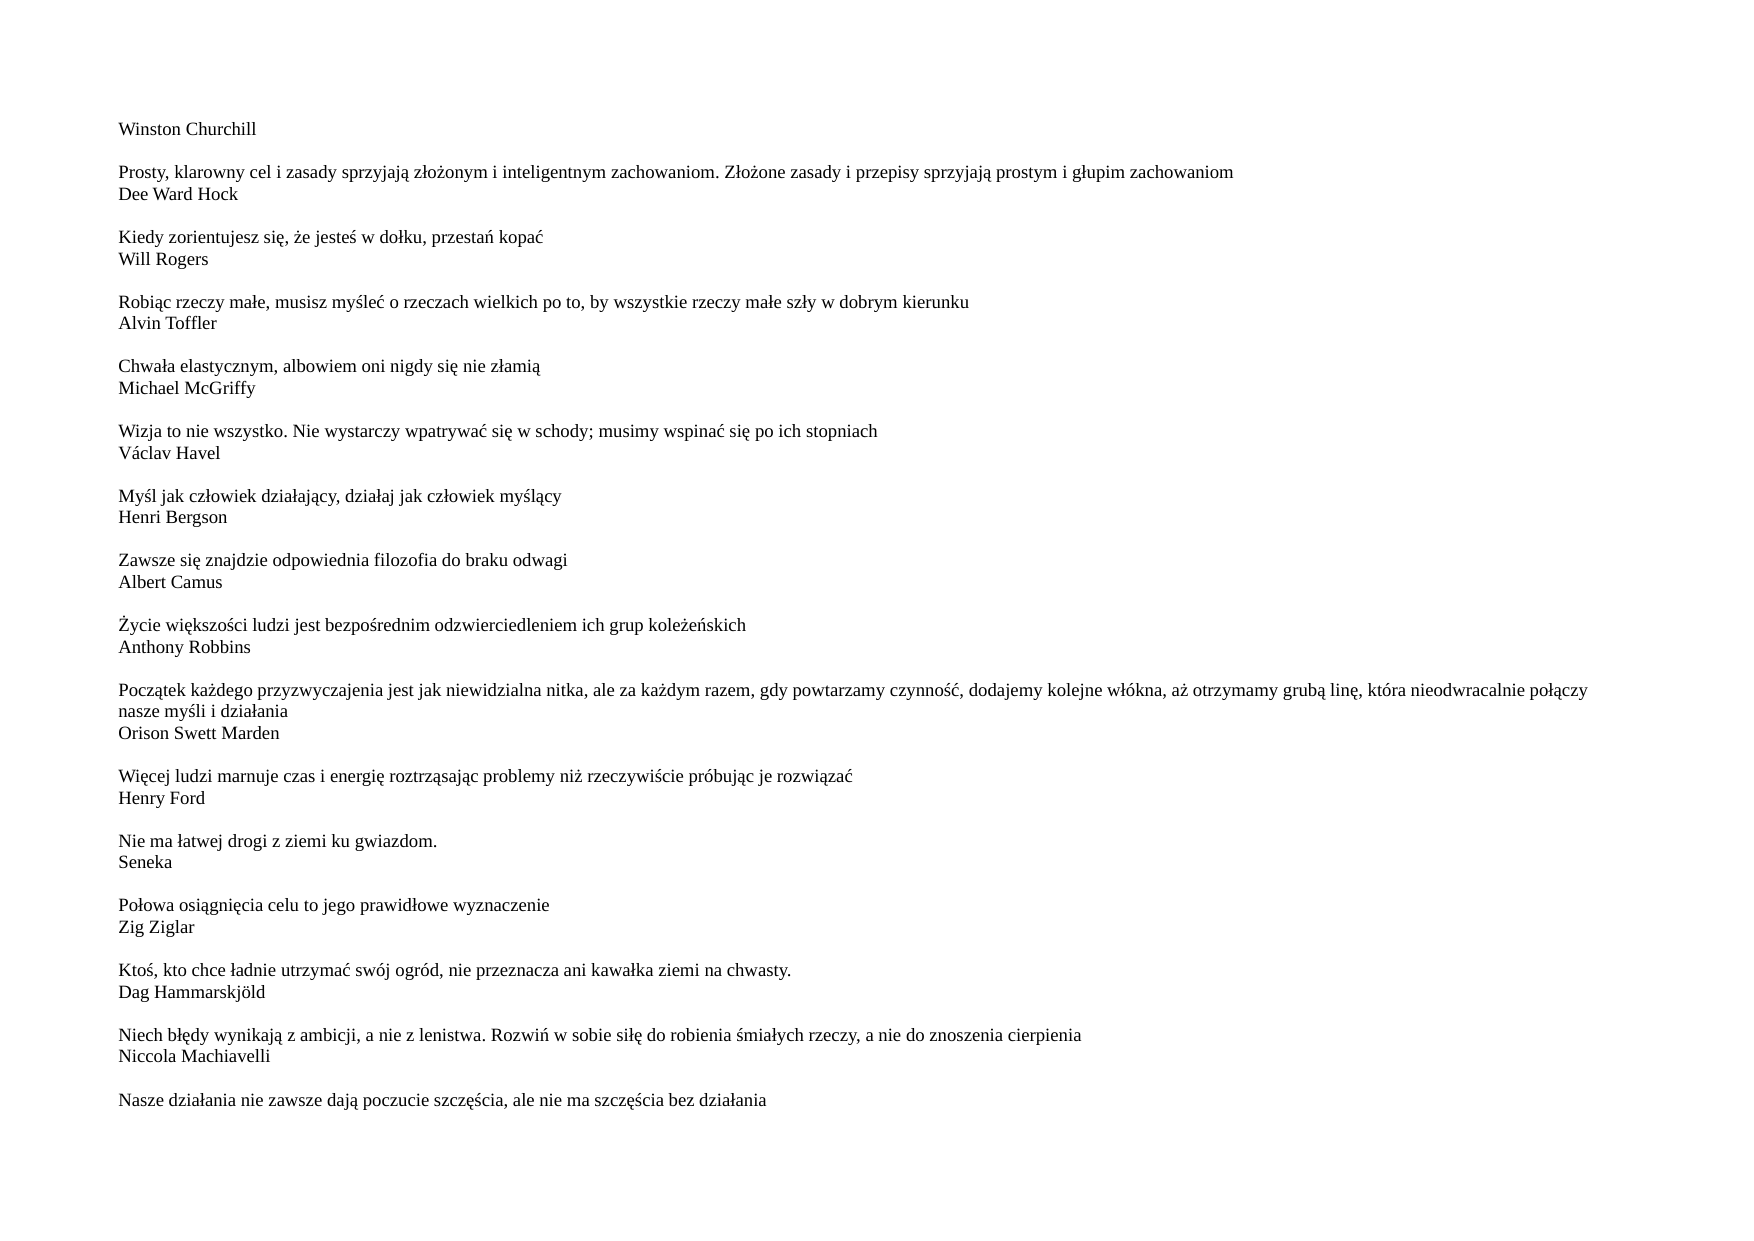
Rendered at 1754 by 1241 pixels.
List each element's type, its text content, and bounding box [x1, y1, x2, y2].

text Wizja to nie wszystko. Nie wystarczy wpatrywać się w schody; musimy wspinać się po ich stopniach [118, 420, 1636, 442]
text Robiąc rzeczy małe, musisz myśleć o rzeczach wielkich po to, by wszystkie rzeczy małe szły w dobrym kierunku [118, 291, 1636, 312]
text Początek każdego przyzwyczajenia jest jak niewidzialna nitka, ale za każdym razem, gdy powtarzamy czynność, dodajemy kolejne włókna, aż otrzymamy grubą linę, która nieodwracalnie połączy nasze myśli i działania [118, 679, 1636, 722]
text Winston Churchill [118, 118, 1636, 140]
text Alvin Toffler [118, 312, 1636, 334]
text Orison Swett Marden [118, 722, 1636, 743]
text Zawsze się znajdzie odpowiednia filozofia do braku odwagi [118, 549, 1636, 571]
text Chwała elastycznym, albowiem oni nigdy się nie złamią [118, 355, 1636, 377]
text Will Rogers [118, 247, 1636, 269]
text Nasze działania nie zawsze dają poczucie szczęścia, ale nie ma szczęścia bez działania [118, 1088, 1636, 1110]
text Zig Ziglar [118, 916, 1636, 937]
text Kiedy zorientujesz się, że jesteś w dołku, przestań kopać [118, 226, 1636, 247]
text Myśl jak człowiek działający, działaj jak człowiek myślący [118, 485, 1636, 506]
text Václav Havel [118, 442, 1636, 463]
text Życie większości ludzi jest bezpośrednim odzwierciedleniem ich grup koleżeńskich [118, 614, 1636, 636]
text Henri Bergson [118, 506, 1636, 528]
text Anthony Robbins [118, 636, 1636, 657]
text Niccola Machiavelli [118, 1045, 1636, 1067]
text Ktoś, kto chce ładnie utrzymać swój ogród, nie przeznacza ani kawałka ziemi na chwasty. [118, 959, 1636, 981]
text Więcej ludzi marnuje czas i energię roztrząsając problemy niż rzeczywiście próbując je rozwiązać [118, 765, 1636, 787]
text Prosty, klarowny cel i zasady sprzyjają złożonym i inteligentnym zachowaniom. Złożone zasady i przepisy sprzyjają prostym i głupim zachowaniom [118, 161, 1636, 183]
text Seneka [118, 851, 1636, 873]
text Nie ma łatwej drogi z ziemi ku gwiazdom. [118, 830, 1636, 851]
text Michael McGriffy [118, 377, 1636, 398]
text Albert Camus [118, 571, 1636, 592]
text Dee Ward Hock [118, 183, 1636, 204]
text Niech błędy wynikają z ambicji, a nie z lenistwa. Rozwiń w sobie siłę do robienia śmiałych rzeczy, a nie do znoszenia cierpienia [118, 1024, 1636, 1045]
text Dag Hammarskjöld [118, 981, 1636, 1002]
text Henry Ford [118, 787, 1636, 808]
text Połowa osiągnięcia celu to jego prawidłowe wyznaczenie [118, 894, 1636, 916]
